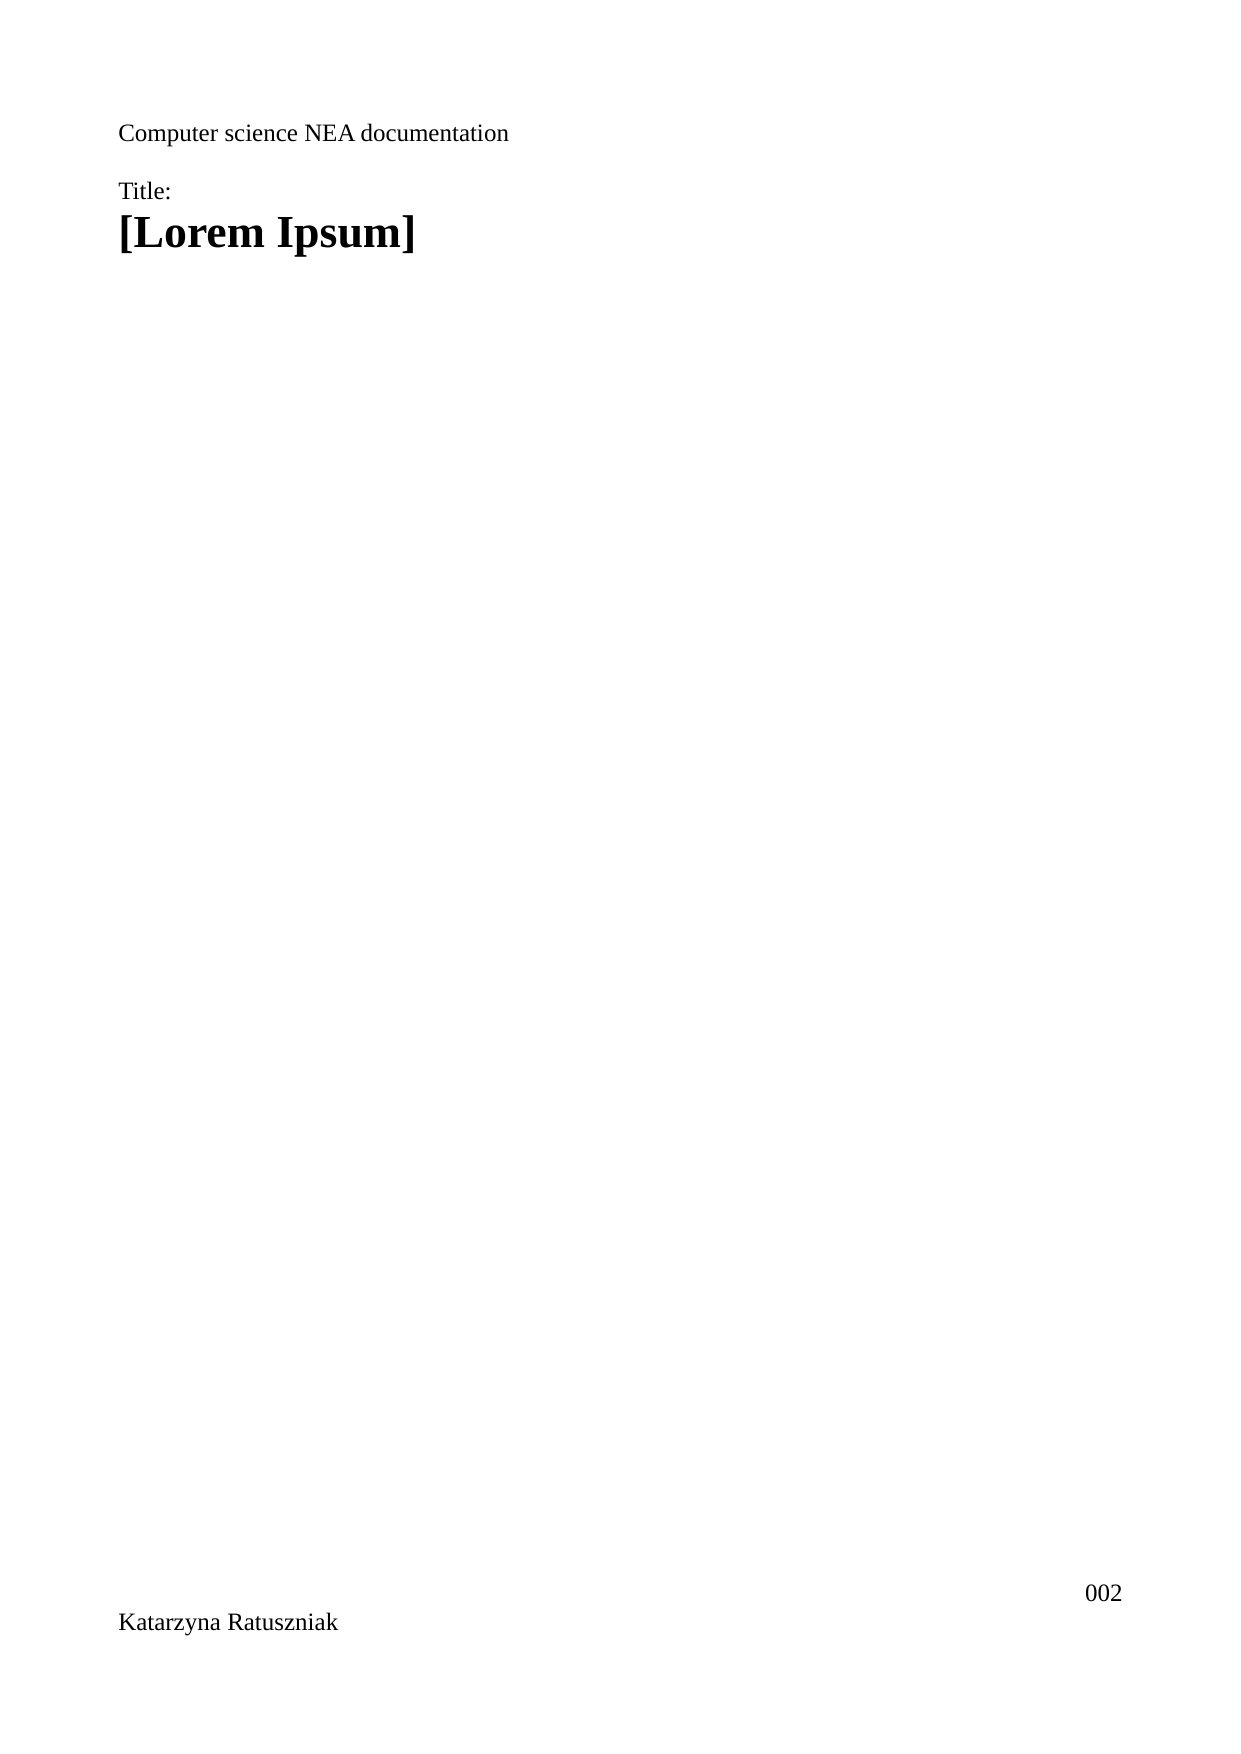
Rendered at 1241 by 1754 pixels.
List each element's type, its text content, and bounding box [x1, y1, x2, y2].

text Title: [118, 176, 1122, 205]
text [Lorem Ipsum] [118, 205, 1122, 258]
